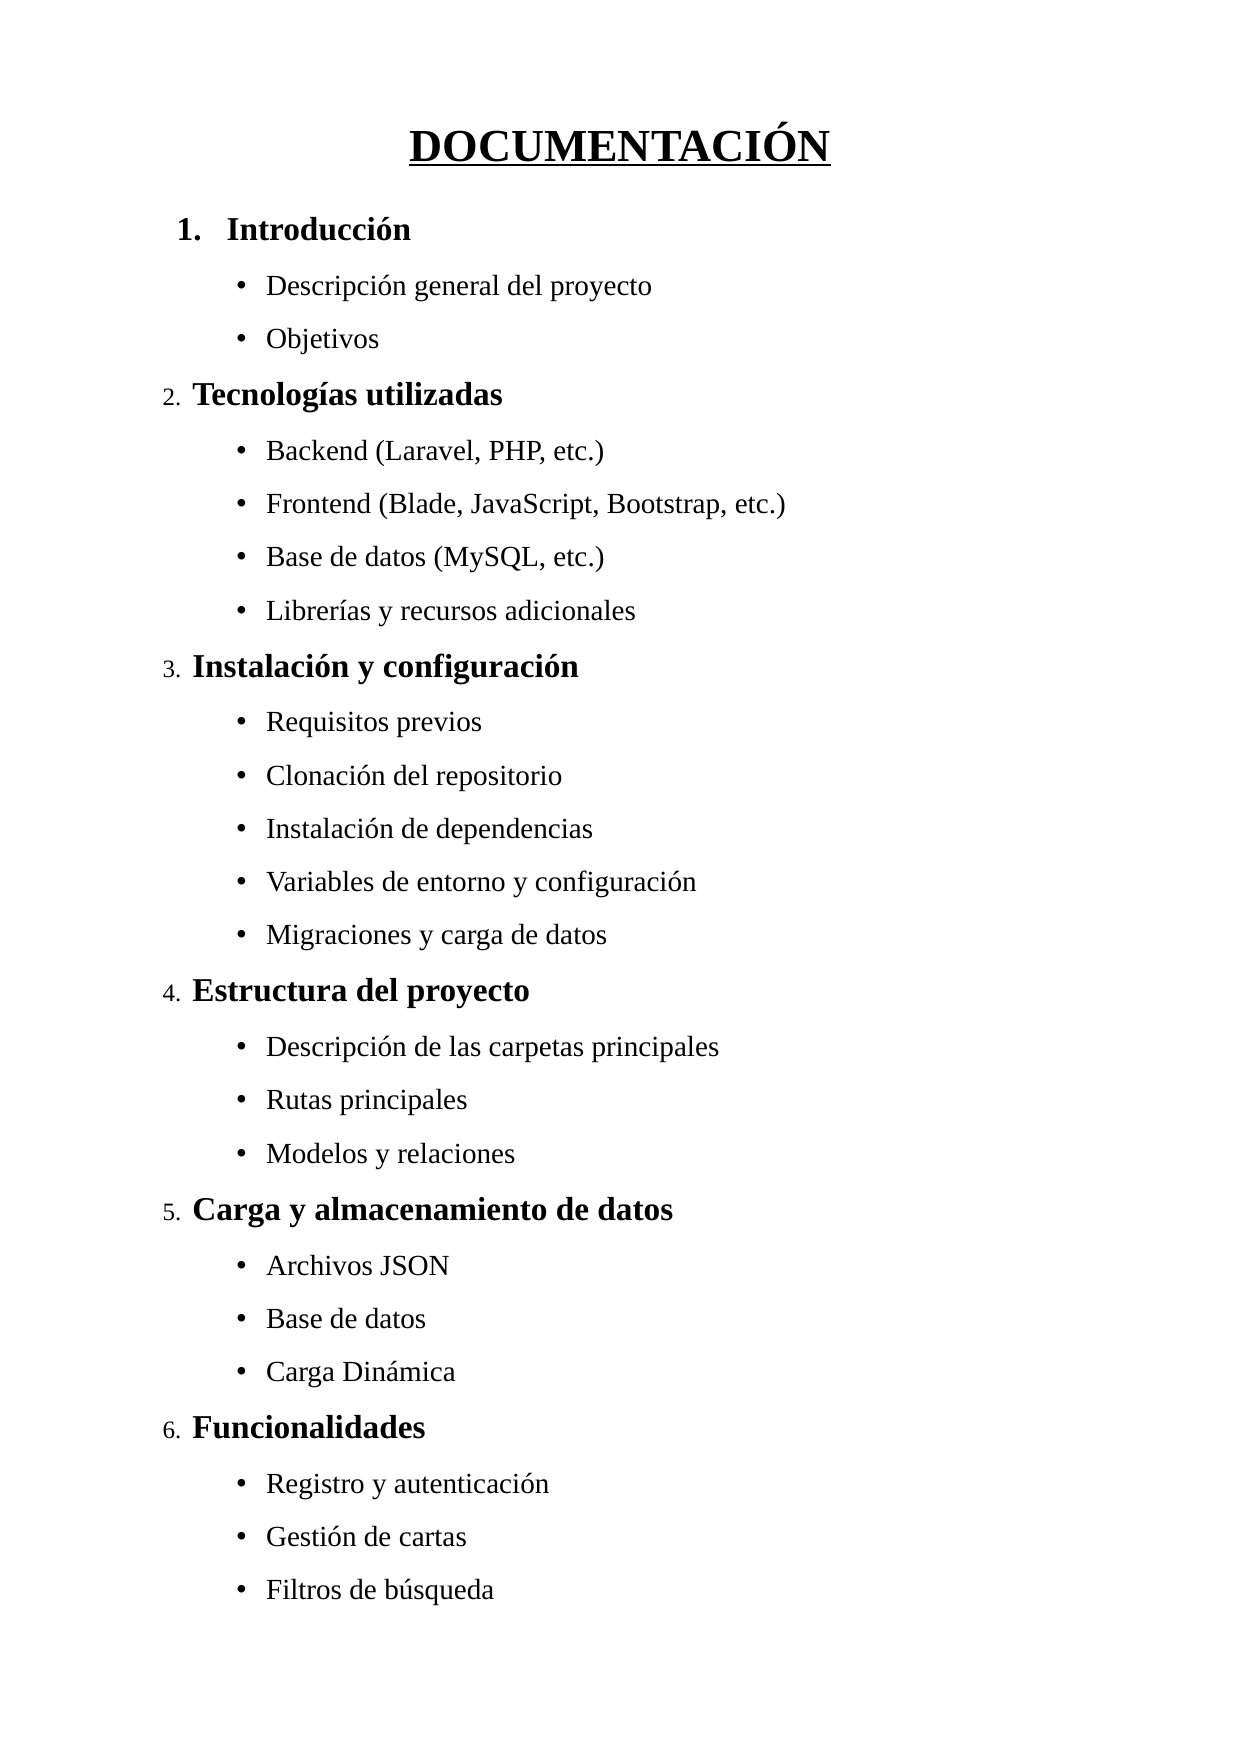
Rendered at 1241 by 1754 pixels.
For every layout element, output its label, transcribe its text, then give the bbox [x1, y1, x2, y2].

list Funcionalidades [162, 1407, 1122, 1446]
list Rutas principales [236, 1082, 1122, 1116]
list Base de datos [236, 1301, 1122, 1334]
list Migraciones y carga de datos [236, 917, 1122, 951]
text DOCUMENTACIÓN [118, 118, 1122, 171]
list Filtros de búsqueda [236, 1572, 1122, 1606]
list Carga Dinámica [236, 1354, 1122, 1388]
list Backend (Laravel, PHP, etc.) [236, 433, 1122, 467]
list Objetivos [236, 321, 1122, 355]
list Variables de entorno y configuración [236, 864, 1122, 898]
list Estructura del proyecto [162, 971, 1122, 1009]
list Descripción general del proyecto [236, 268, 1122, 301]
list Librerías y recursos adicionales [236, 593, 1122, 626]
list Gestión de cartas [236, 1519, 1122, 1553]
list Archivos JSON [236, 1248, 1122, 1281]
list Carga y almacenamiento de datos [162, 1189, 1122, 1227]
list Clonación del repositorio [236, 758, 1122, 791]
list Instalación y configuración [162, 646, 1122, 684]
list Modelos y relaciones [236, 1136, 1122, 1169]
list Tecnologías utilizadas [162, 374, 1122, 413]
list Descripción de las carpetas principales [236, 1029, 1122, 1063]
list Base de datos (MySQL, etc.) [236, 539, 1122, 573]
list Instalación de dependencias [236, 811, 1122, 844]
text 1. Introducción [118, 209, 1122, 247]
list Requisitos previos [236, 704, 1122, 738]
list Frontend (Blade, JavaScript, Bootstrap, etc.) [236, 486, 1122, 520]
list Registro y autenticación [236, 1466, 1122, 1499]
